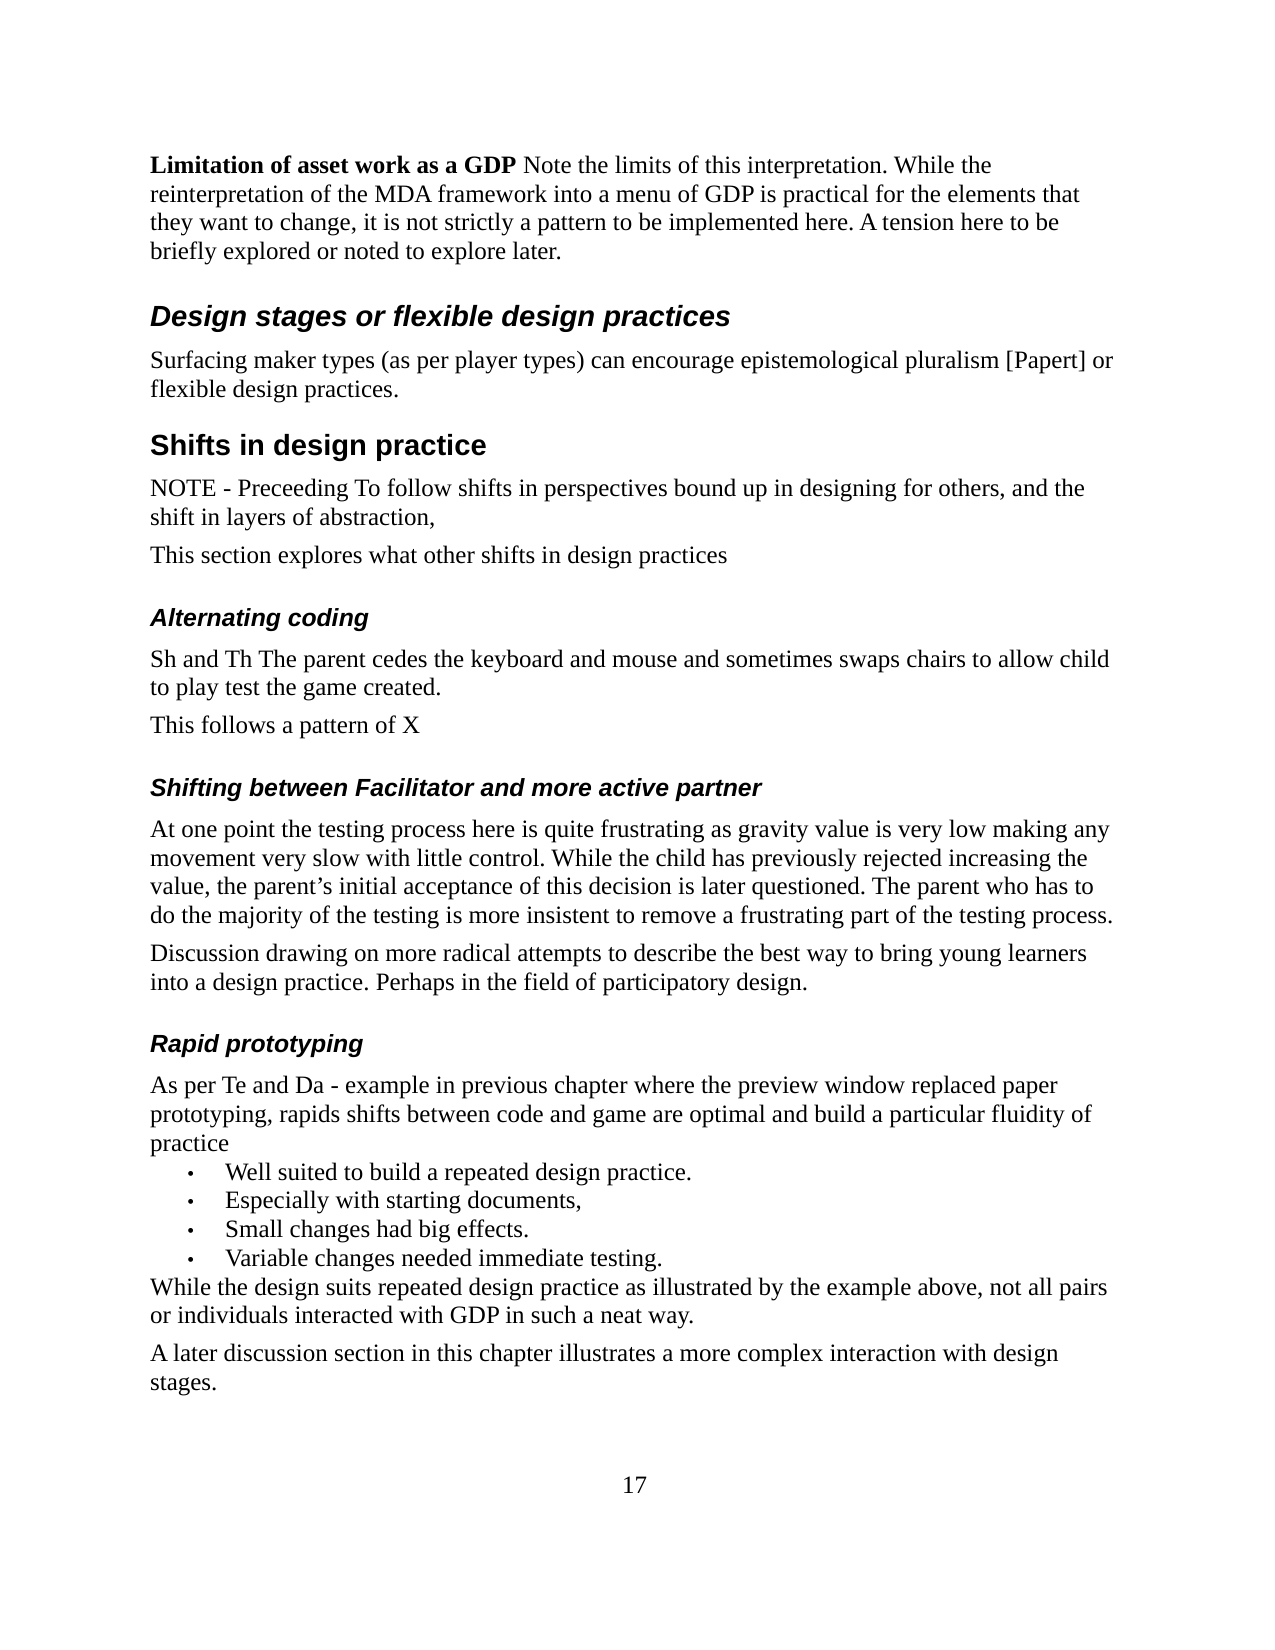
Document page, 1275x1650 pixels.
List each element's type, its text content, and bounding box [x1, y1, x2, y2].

subtitle Rapid prototyping [150, 1029, 1125, 1058]
text Limitation of asset work as a GDP Note the limits of this interpretation. While the reinterpretation of the MDA framework into a menu of GDP is practical for the elements that they want to change, it is not strictly a pattern to be implemented here. A tension here to be briefly explored or noted to explore later. [150, 150, 1125, 265]
list Variable changes needed immediate testing. [187, 1243, 1125, 1272]
text As per Te and Da - example in previous chapter where the preview window replaced paper prototyping, rapids shifts between code and game are optimal and build a particular fluidity of practice [150, 1070, 1125, 1157]
text NOTE - Preceeding To follow shifts in perspectives bound up in designing for others, and the shift in layers of abstraction, [150, 473, 1125, 531]
subtitle Shifts in design practice [150, 427, 1125, 461]
text A later discussion section in this chapter illustrates a more complex interaction with design stages. [150, 1338, 1125, 1396]
subtitle Shifting between Facilitator and more active partner [150, 773, 1125, 801]
text Surfacing maker types (as per player types) can encourage epistemological pluralism [Papert] or flexible design practices. [150, 345, 1125, 402]
text This follows a pattern of X [150, 710, 1125, 739]
list Especially with starting documents, [187, 1185, 1125, 1214]
text While the design suits repeated design practice as illustrated by the example above, not all pairs or individuals interacted with GDP in such a neat way. [150, 1272, 1125, 1329]
list Well suited to build a repeated design practice. [187, 1157, 1125, 1185]
text At one point the testing process here is quite frustrating as gravity value is very low making any movement very slow with little control. While the child has previously rejected increasing the value, the parent’s initial acceptance of this decision is later questioned. The parent who has to do the majority of the testing is more insistent to remove a frustrating part of the testing process. [150, 814, 1125, 929]
subtitle Design stages or flexible design practices [150, 299, 1125, 332]
list Small changes had big effects. [187, 1214, 1125, 1243]
text Sh and Th The parent cedes the keyboard and mouse and sometimes swaps chairs to allow child to play test the game created. [150, 644, 1125, 701]
text Discussion drawing on more radical attempts to describe the best way to bring young learners into a design practice. Perhaps in the field of participatory design. [150, 938, 1125, 995]
subtitle Alternating coding [150, 603, 1125, 631]
text This section explores what other shifts in design practices [150, 540, 1125, 569]
